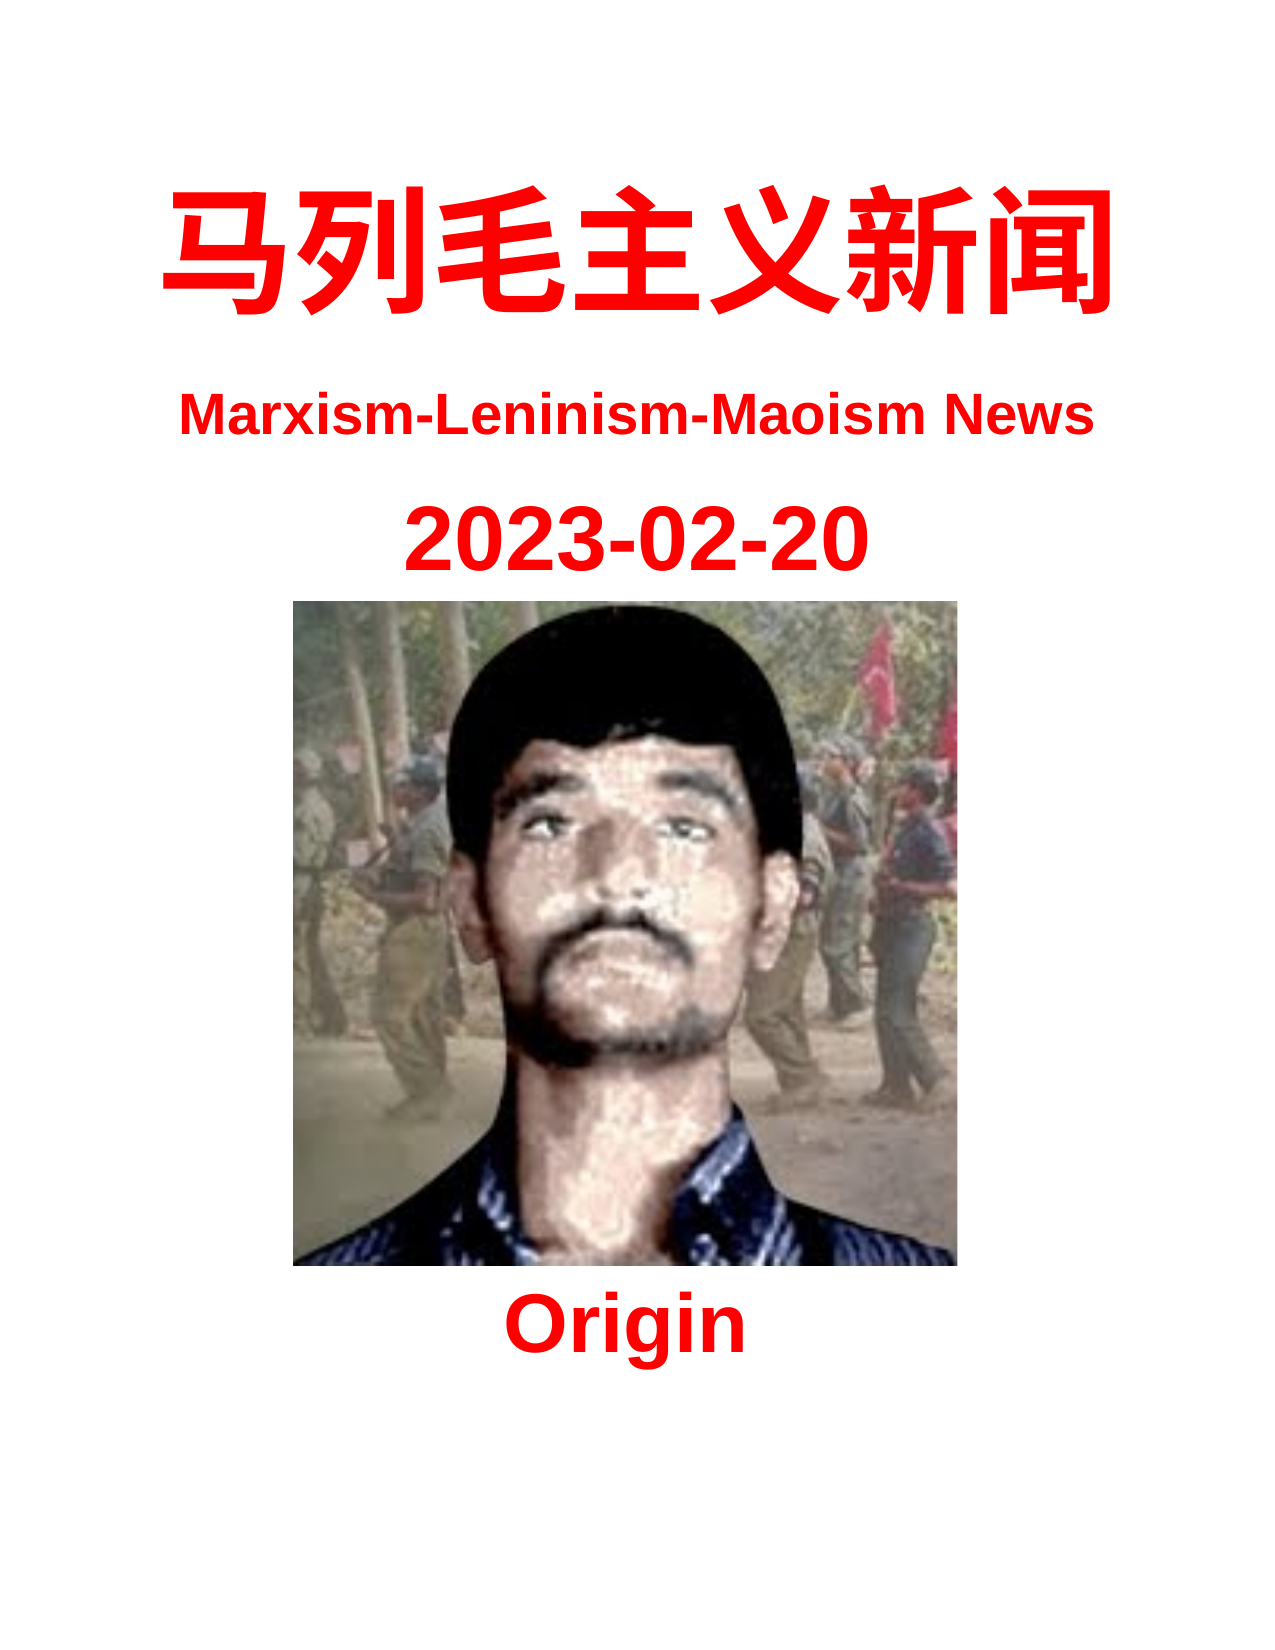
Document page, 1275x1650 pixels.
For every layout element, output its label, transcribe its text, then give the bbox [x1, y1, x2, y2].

subtitle Origin [118, 1274, 1157, 1370]
subtitle 马列毛主义新闻 [118, 143, 1157, 342]
subtitle Marxism-Leninism-Maoism News [118, 380, 1157, 447]
picture [293, 601, 958, 1266]
subtitle 2023-02-20 [118, 484, 1157, 590]
